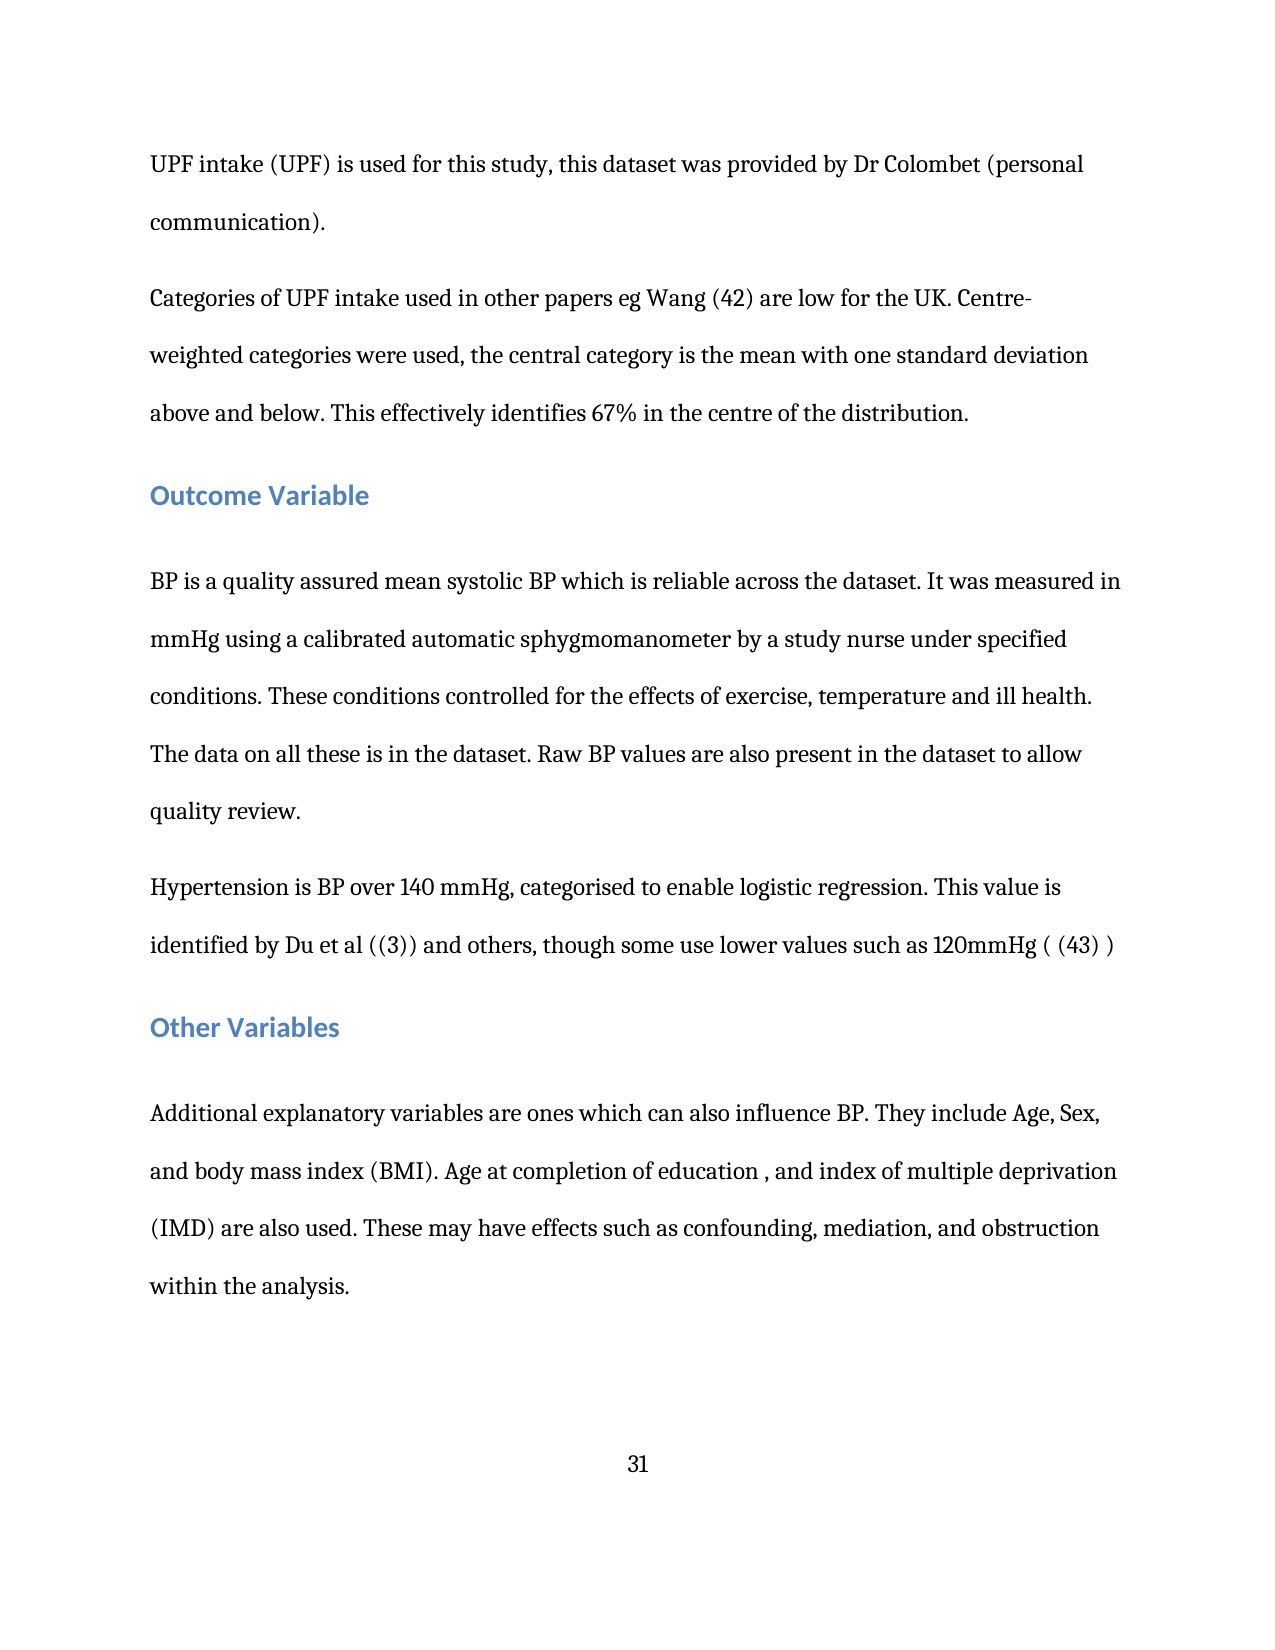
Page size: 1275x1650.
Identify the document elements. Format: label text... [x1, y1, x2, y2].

text UPF intake (UPF) is used for this study, this dataset was provided by Dr Colombet (personal communication). [150, 150, 1125, 236]
text BP is a quality assured mean systolic BP which is reliable across the dataset. It was measured in mmHg using a calibrated automatic sphygmomanometer by a study nurse under specified conditions. These conditions controlled for the effects of exercise, temperature and ill health. The data on all these is in the dataset. Raw BP values are also present in the dataset to allow quality review. [150, 567, 1125, 826]
subtitle Outcome Variable [150, 477, 1125, 513]
text Categories of UPF intake used in other papers eg Wang (42) are low for the UK. Centre-weighted categories were used, the central category is the mean with one standard deviation above and below. This effectively identifies 67% in the centre of the distribution. [150, 284, 1125, 427]
text Additional explanatory variables are ones which can also influence BP. They include Age, Sex, and body mass index (BMI). Age at completion of education , and index of multiple deprivation (IMD) are also used. These may have effects such as confounding, mediation, and obstruction within the analysis. [150, 1099, 1125, 1300]
subtitle Other Variables [150, 1009, 1125, 1045]
text Hypertension is BP over 140 mmHg, categorised to enable logistic regression. This value is identified by Du et al ((3)) and others, though some use lower values such as 120mmHg ( (43) ) [150, 873, 1125, 959]
